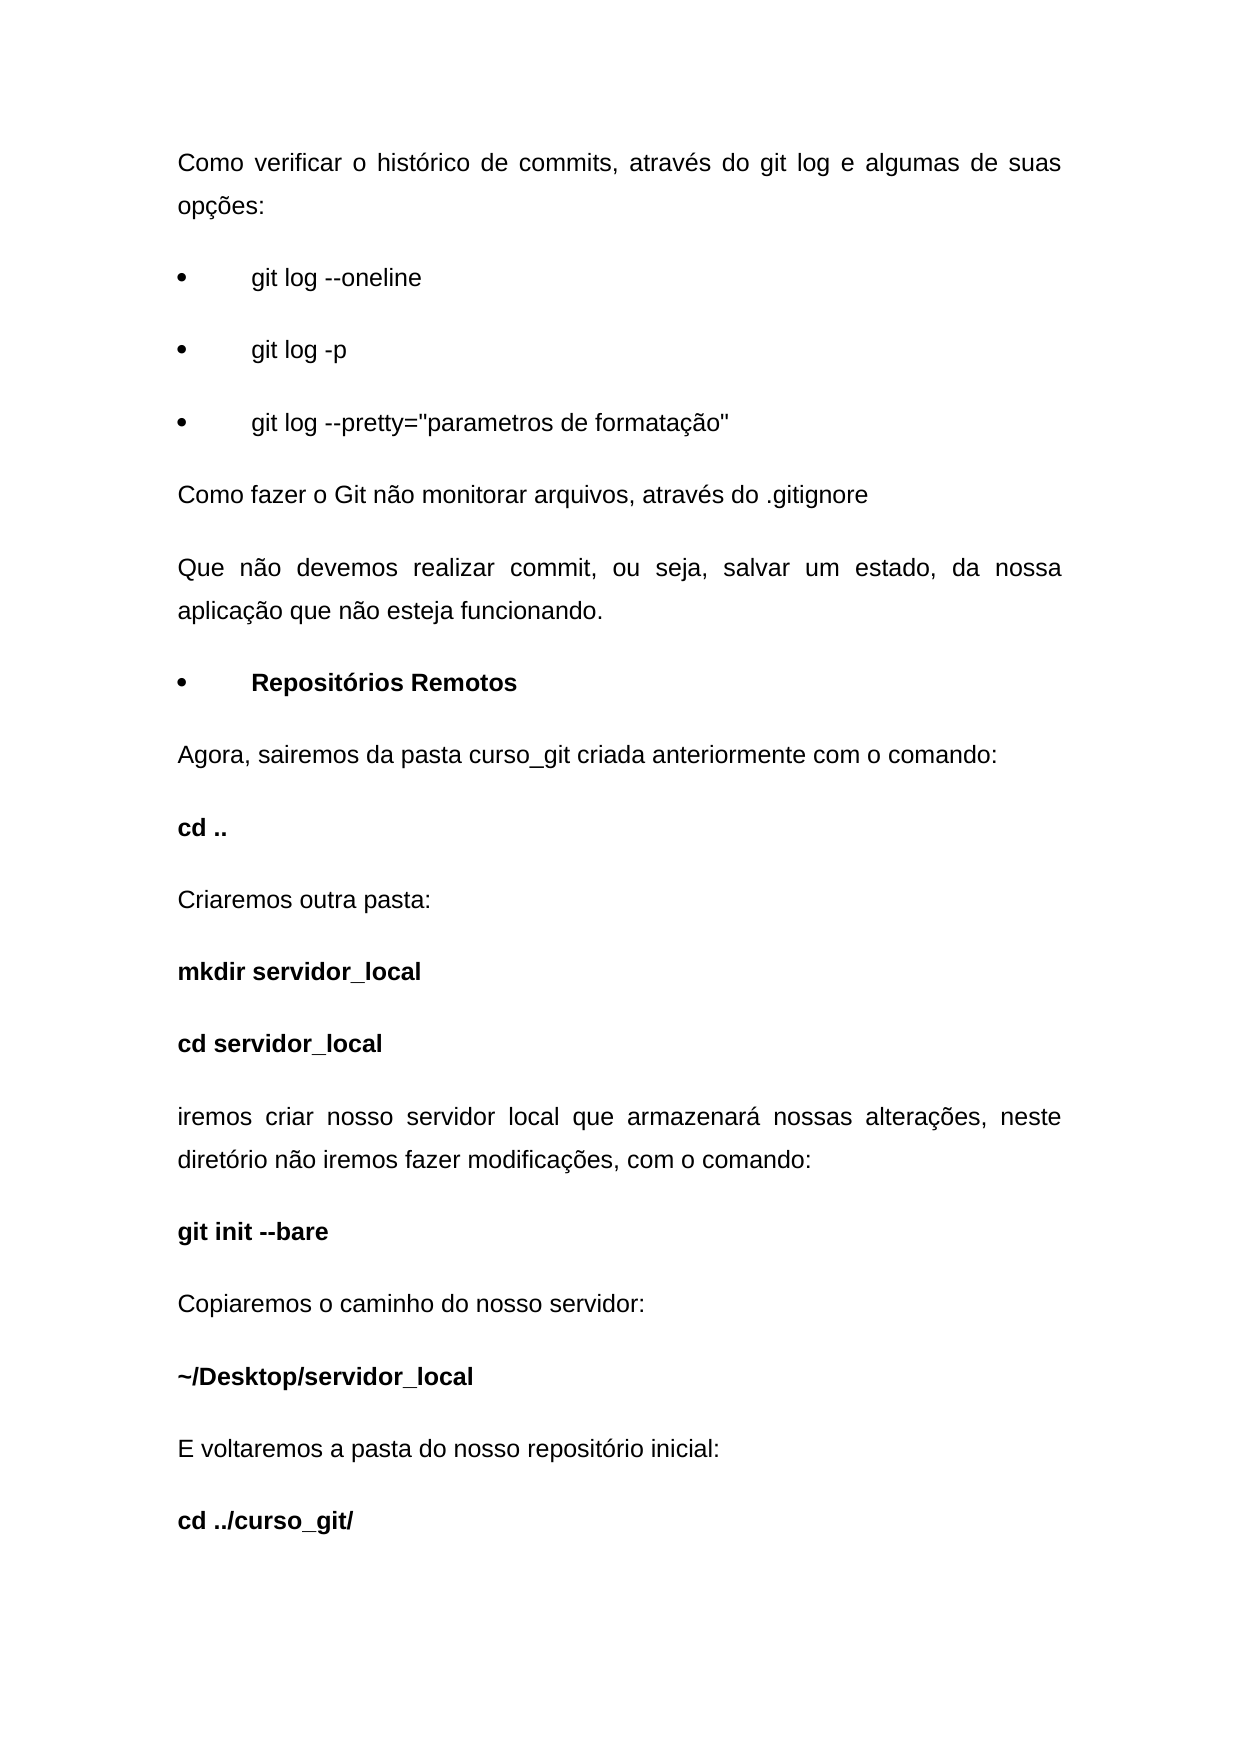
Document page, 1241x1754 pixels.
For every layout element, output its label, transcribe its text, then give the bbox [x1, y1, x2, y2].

text ~/Desktop/servidor_local [177, 1362, 1063, 1391]
text Copiaremos o caminho do nosso servidor: [177, 1289, 1063, 1318]
text iremos criar nosso servidor local que armazenará nossas alterações, neste diretório não iremos fazer modificações, com o comando: [177, 1102, 1063, 1174]
text cd .. [177, 813, 1063, 841]
text mkdir servidor_local [177, 957, 1063, 986]
text Como fazer o Git não monitorar arquivos, através do .gitignore [177, 480, 1063, 509]
text cd servidor_local [177, 1029, 1063, 1058]
text Criaremos outra pasta: [177, 885, 1063, 914]
text cd ../curso_git/ [177, 1506, 1063, 1535]
text E voltaremos a pasta do nosso repositório inicial: [177, 1434, 1063, 1463]
list Repositórios Remotos [177, 668, 1063, 697]
text git init --bare [177, 1217, 1063, 1246]
text Como verificar o histórico de commits, através do git log e algumas de suas opções: [177, 148, 1063, 219]
list git log --pretty="parametros de formatação" [177, 408, 1063, 437]
list git log --oneline [177, 263, 1063, 292]
text Que não devemos realizar commit, ou seja, salvar um estado, da nossa aplicação que não esteja funcionando. [177, 552, 1063, 624]
text Agora, sairemos da pasta curso_git criada anteriormente com o comando: [177, 740, 1063, 769]
list git log -p [177, 335, 1063, 364]
